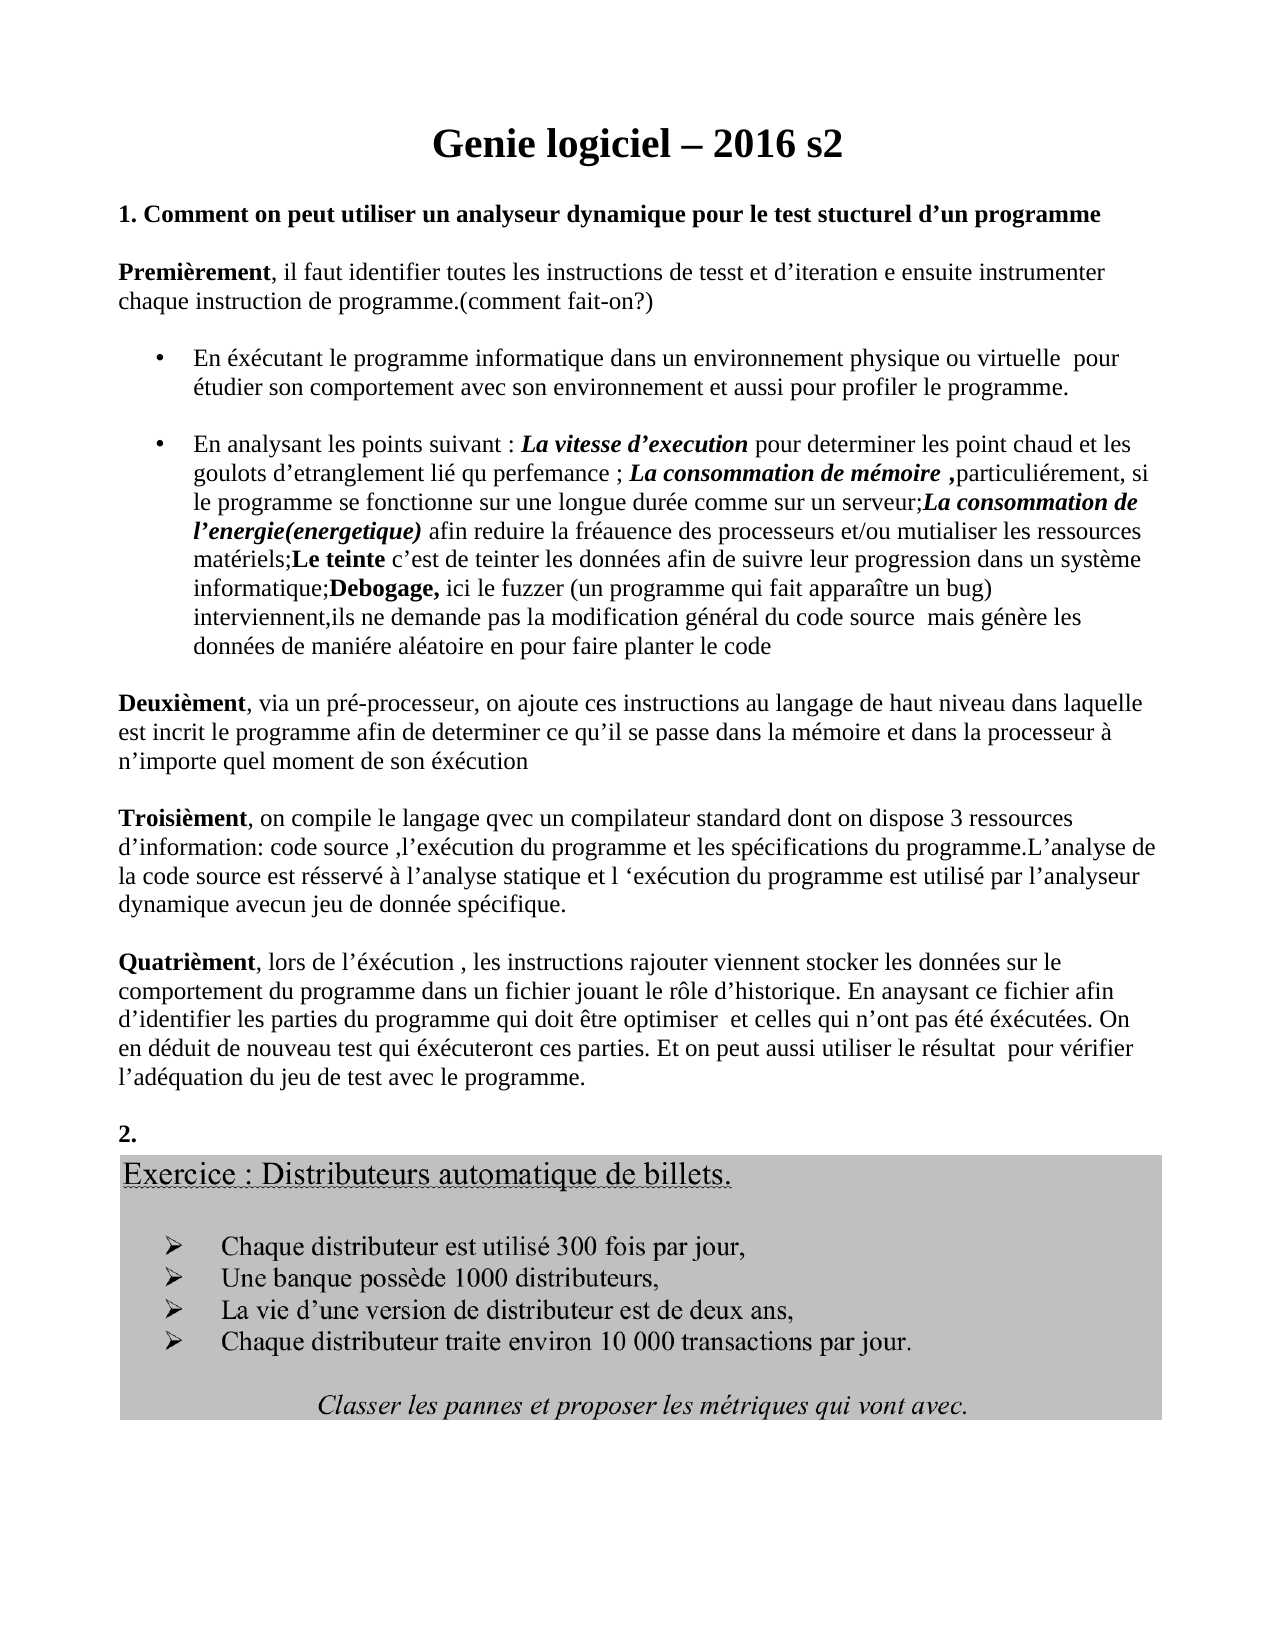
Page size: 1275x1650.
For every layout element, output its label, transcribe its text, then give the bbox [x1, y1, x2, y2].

list En éxécutant le programme informatique dans un environnement physique ou virtuelle pour étudier son comportement avec son environnement et aussi pour profiler le programme. [156, 343, 1157, 401]
picture [120, 1155, 1162, 1420]
text Quatrièment, lors de l’éxécution , les instructions rajouter viennent stocker les données sur le comportement du programme dans un fichier jouant le rôle d’historique. En anaysant ce fichier afin d’identifier les parties du programme qui doit être optimiser et celles qui n’ont pas été éxécutées. On en déduit de nouveau test qui éxécuteront ces parties. Et on peut aussi utiliser le résultat pour vérifier l’adéquation du jeu de test avec le programme. [118, 947, 1157, 1091]
text Premièrement, il faut identifier toutes les instructions de tesst et d’iteration e ensuite instrumenter chaque instruction de programme.(comment fait-on?) [118, 257, 1157, 314]
list En analysant les points suivant : La vitesse d’execution pour determiner les point chaud et les goulots d’etranglement lié qu perfemance ; La consommation de mémoire ,particuliérement, si le programme se fonctionne sur une longue durée comme sur un serveur;La consommation de l’energie(energetique) afin reduire la fréauence des processeurs et/ou mutialiser les ressources matériels;Le teinte c’est de teinter les données afin de suivre leur progression dans un système informatique;Debogage, ici le fuzzer (un programme qui fait apparaître un bug) interviennent,ils ne demande pas la modification général du code source mais génère les données de maniére aléatoire en pour faire planter le code [156, 429, 1157, 659]
text 2. [118, 1119, 1157, 1148]
text 1. Comment on peut utiliser un analyseur dynamique pour le test stucturel d’un programme [118, 199, 1157, 228]
text Genie logiciel – 2016 s2 [118, 118, 1157, 166]
text Troisièment, on compile le langage qvec un compilateur standard dont on dispose 3 ressources d’information: code source ,l’exécution du programme et les spécifications du programme.L’analyse de la code source est résservé à l’analyse statique et l ‘exécution du programme est utilisé par l’analyseur dynamique avecun jeu de donnée spécifique. [118, 803, 1157, 918]
text Deuxièment, via un pré-processeur, on ajoute ces instructions au langage de haut niveau dans laquelle est incrit le programme afin de determiner ce qu’il se passe dans la mémoire et dans la processeur à n’importe quel moment de son éxécution [118, 688, 1157, 774]
